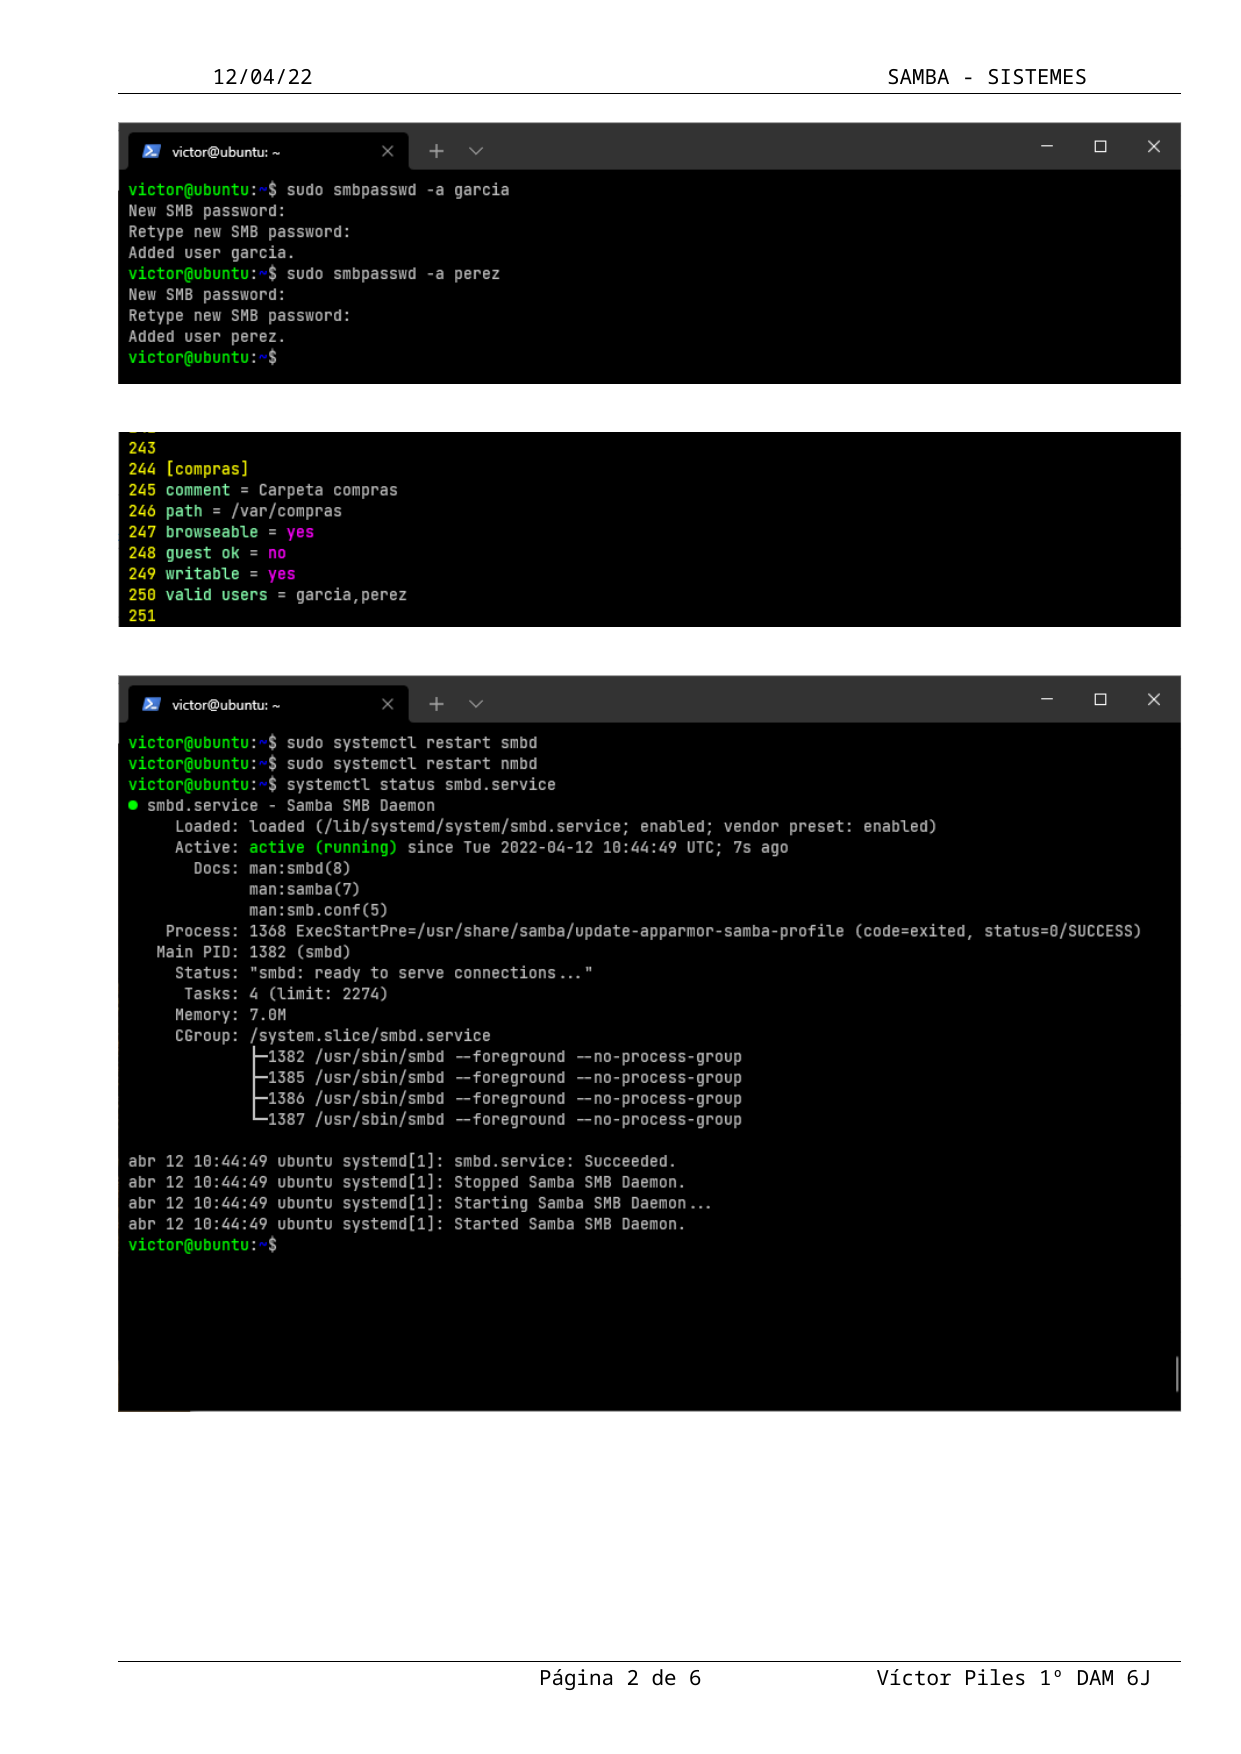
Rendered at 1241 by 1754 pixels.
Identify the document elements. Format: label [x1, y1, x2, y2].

picture [118, 122, 1182, 384]
picture [118, 675, 1182, 1412]
picture [118, 432, 1182, 627]
